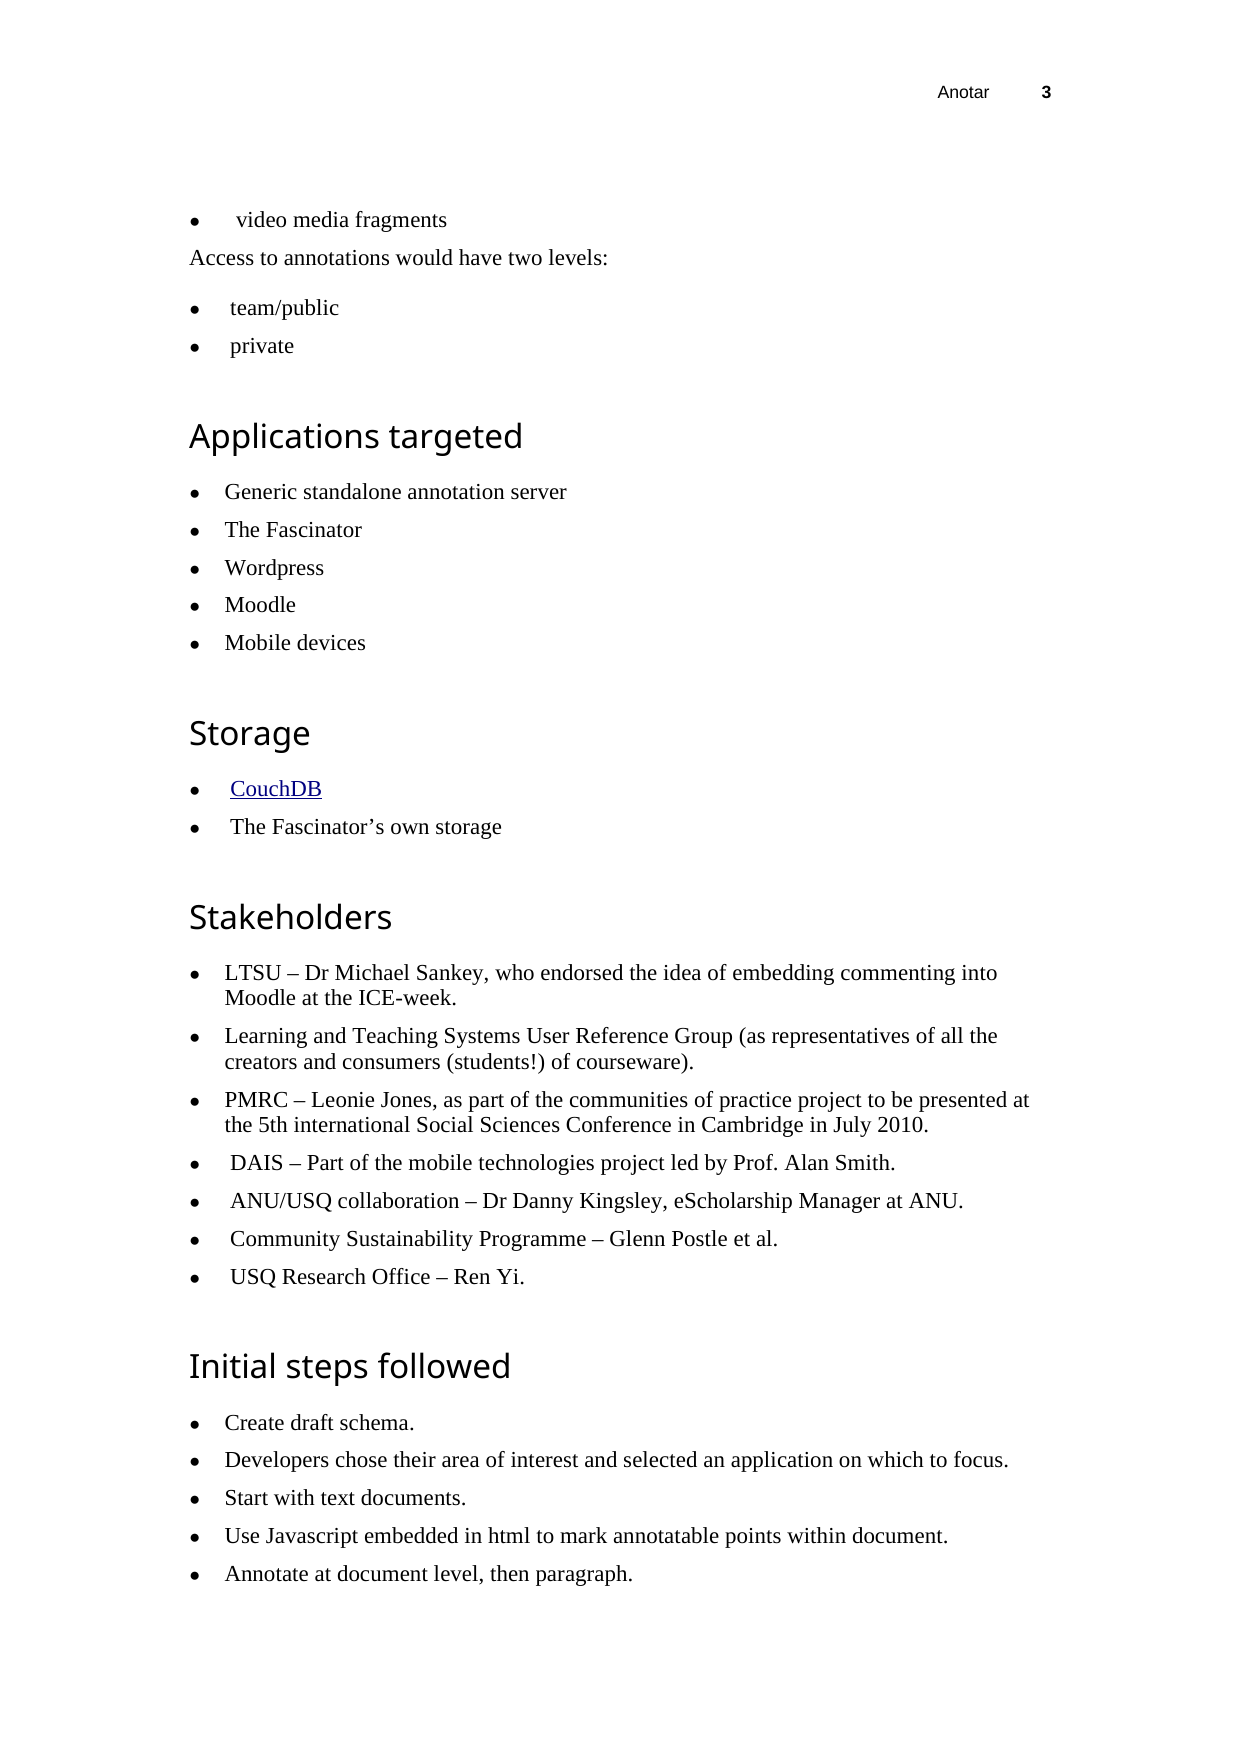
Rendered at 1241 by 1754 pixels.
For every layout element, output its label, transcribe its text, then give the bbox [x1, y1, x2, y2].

list ANU/USQ collaboration – Dr Danny Kingsley, eScholarship Manager at ANU. [189, 1188, 1051, 1213]
list Mobile devices [189, 630, 1051, 656]
text Access to annotations would have two levels: [189, 245, 1051, 270]
list USQ Research Office – Ren Yi. [189, 1264, 1051, 1289]
list video media fragments [189, 207, 1051, 232]
list Wordpress [189, 554, 1051, 580]
text Initial steps followed [189, 1343, 1051, 1389]
list The Fascinator [189, 517, 1051, 542]
list Use Javascript embedded in html to mark annotatable points within document. [189, 1523, 1051, 1549]
list Community Sustainability Programme – Glenn Postle et al. [189, 1226, 1051, 1251]
text Stakeholders [189, 894, 1051, 939]
list private [189, 333, 1051, 358]
list CouchDB [189, 776, 1051, 802]
list Generic standalone annotation server [189, 479, 1051, 504]
list PMRC – Leonie Jones, as part of the communities of practice project to be presented at the 5th international Social Sciences Conference in Cambridge in July 2010. [189, 1087, 1051, 1138]
list Learning and Teaching Systems User Reference Group (as representatives of all the creators and consumers (students!) of courseware). [189, 1023, 1051, 1074]
text Applications targeted [189, 413, 1051, 458]
text Storage [189, 710, 1051, 755]
list Developers chose their area of interest and selected an application on which to focus. [189, 1447, 1051, 1473]
list The Fascinator’s own storage [189, 814, 1051, 839]
list LTSU – Dr Michael Sankey, who endorsed the idea of embedding commenting into Moodle at the ICE-week. [189, 960, 1051, 1011]
list Annotate at document level, then paragraph. [189, 1561, 1051, 1587]
list DAIS – Part of the mobile technologies project led by Prof. Alan Smith. [189, 1150, 1051, 1176]
list team/public [189, 295, 1051, 321]
list Moodle [189, 592, 1051, 618]
list Start with text documents. [189, 1485, 1051, 1511]
list Create draft schema. [189, 1409, 1051, 1435]
